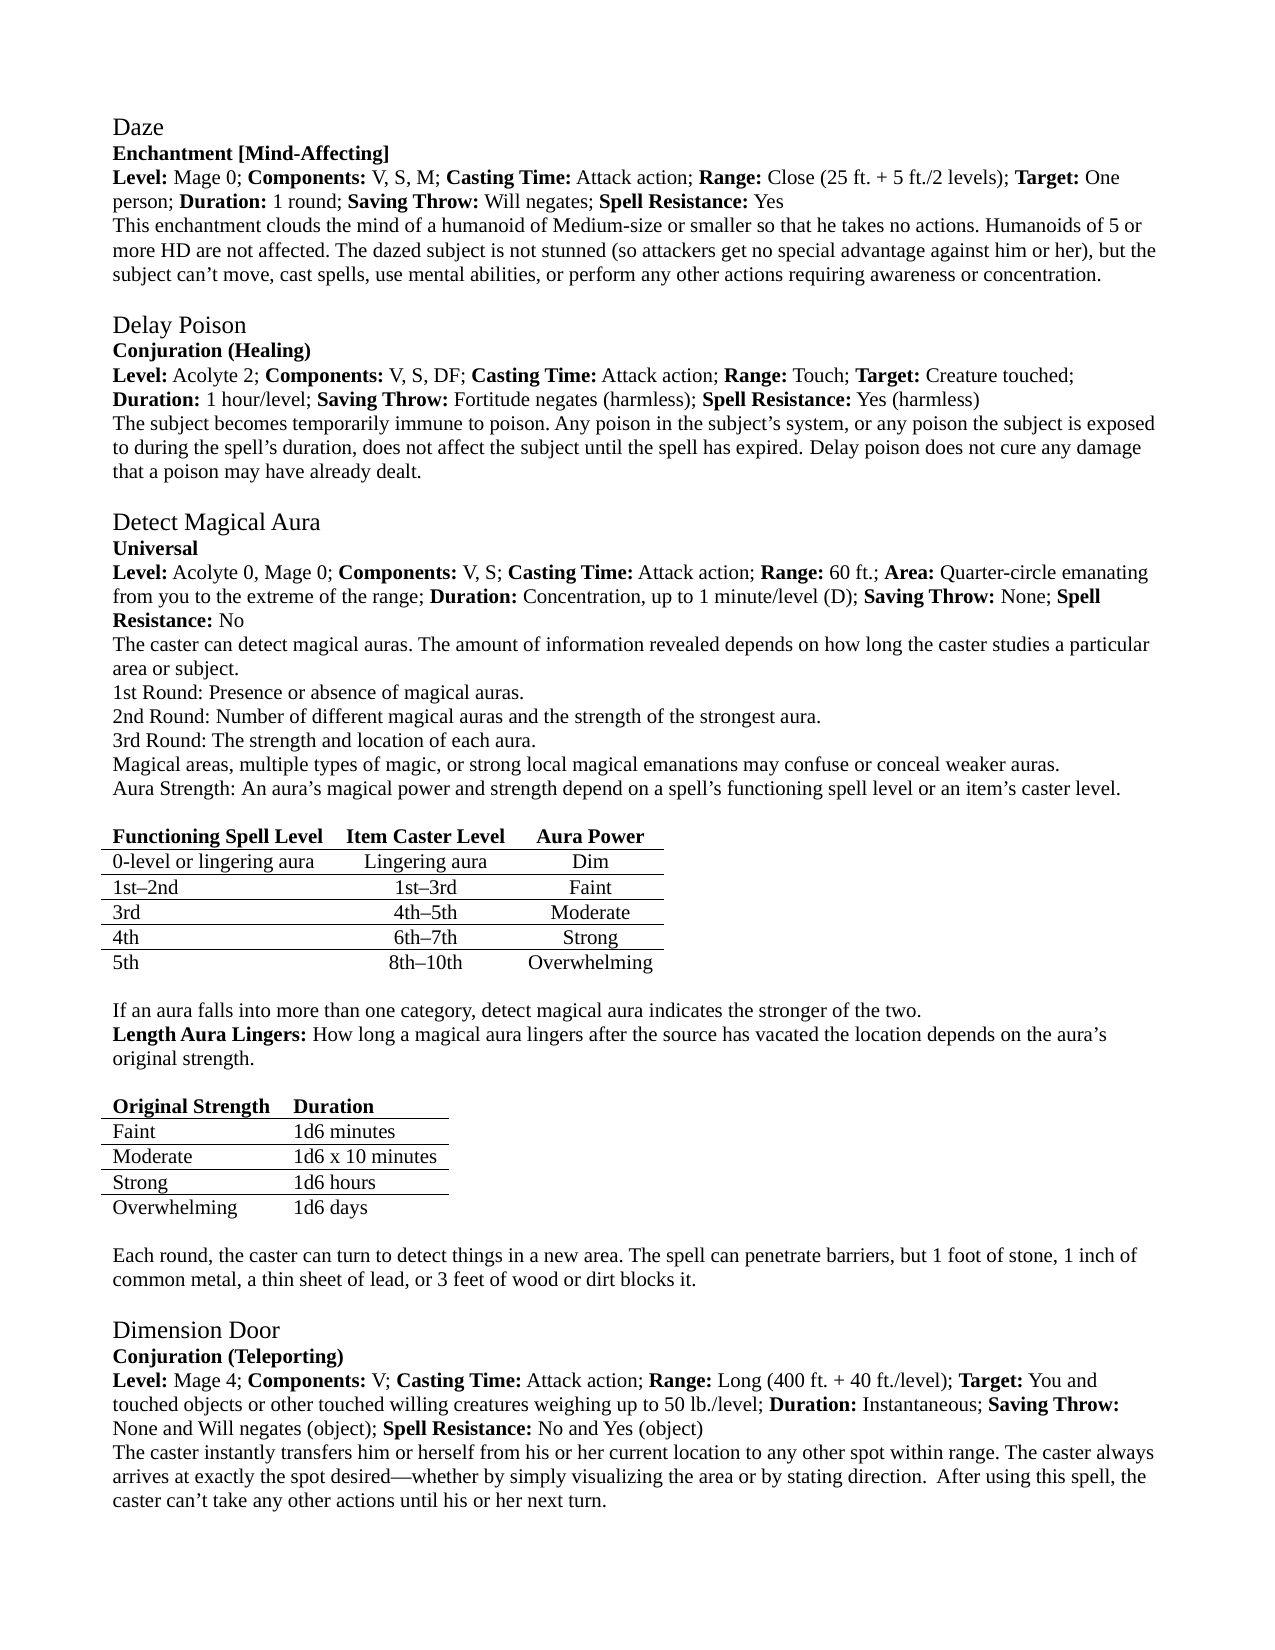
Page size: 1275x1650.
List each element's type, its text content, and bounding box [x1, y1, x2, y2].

table_header Original Strength [101, 1094, 282, 1118]
subtitle Dimension Door [112, 1315, 1162, 1344]
table_cell 5th [101, 950, 334, 974]
text Conjuration (Teleporting) [112, 1344, 1162, 1368]
text The caster can detect magical auras. The amount of information revealed depends on how long the caster studies a particular area or subject. [112, 632, 1162, 680]
table_cell 1d6 days [282, 1195, 448, 1219]
table_cell Faint [101, 1119, 282, 1143]
table_cell Overwhelming [517, 950, 664, 974]
subtitle Daze [112, 112, 1162, 141]
text If an aura falls into more than one category, detect magical aura indicates the stronger of the two. [112, 998, 1162, 1022]
table_header Functioning Spell Level [101, 824, 334, 848]
table_cell 4th [101, 925, 334, 949]
table_cell 1d6 x 10 minutes [282, 1145, 448, 1168]
table_cell Dim [517, 850, 664, 873]
table_cell 1st–3rd [334, 875, 517, 899]
subtitle Universal [112, 536, 1162, 560]
text Magical areas, multiple types of magic, or strong local magical emanations may confuse or conceal weaker auras. [112, 752, 1162, 776]
text 2nd Round: Number of different magical auras and the strength of the strongest aura. [112, 704, 1162, 728]
table_cell Moderate [101, 1145, 282, 1168]
table_cell 0-level or lingering aura [101, 850, 334, 873]
text This enchantment clouds the mind of a humanoid of Medium-size or smaller so that he takes no actions. Humanoids of 5 or more HD are not affected. The dazed subject is not stunned (so attackers get no special advantage against him or her), but the subject can’t move, cast spells, use mental abilities, or perform any other actions requiring awareness or concentration. [112, 213, 1162, 286]
table_header Duration [282, 1094, 448, 1118]
table_cell 8th–10th [334, 950, 517, 974]
text 3rd Round: The strength and location of each aura. [112, 728, 1162, 752]
text Level: Mage 4; Components: V; Casting Time: Attack action; Range: Long (400 ft. + 40 ft./level); Target: You and touched objects or other touched willing creatures weighing up to 50 lb./level; Duration: Instantaneous; Saving Throw: None and Will negates (object); Spell Resistance: No and Yes (object) [112, 1368, 1162, 1440]
subtitle Enchantment [Mind-Affecting] [112, 141, 1162, 165]
text Each round, the caster can turn to detect things in a new area. The spell can penetrate barriers, but 1 foot of stone, 1 inch of common metal, a thin sheet of lead, or 3 feet of wood or dirt blocks it. [112, 1243, 1162, 1291]
table_cell 1st–2nd [101, 875, 334, 899]
text The subject becomes temporarily immune to poison. Any poison in the subject’s system, or any poison the subject is exposed to during the spell’s duration, does not affect the subject until the spell has expired. Delay poison does not cure any damage that a poison may have already dealt. [112, 411, 1162, 483]
table_header Item Caster Level [334, 824, 517, 848]
text Level: Mage 0; Components: V, S, M; Casting Time: Attack action; Range: Close (25 ft. + 5 ft./2 levels); Target: One person; Duration: 1 round; Saving Throw: Will negates; Spell Resistance: Yes [112, 165, 1162, 213]
table_cell Moderate [517, 900, 664, 924]
table_cell 1d6 minutes [282, 1119, 448, 1143]
table_cell Lingering aura [334, 850, 517, 873]
table_cell Overwhelming [101, 1195, 282, 1219]
table_cell Strong [517, 925, 664, 949]
table_cell 6th–7th [334, 925, 517, 949]
text The caster instantly transfers him or herself from his or her current location to any other spot within range. The caster always arrives at exactly the spot desired—whether by simply visualizing the area or by stating direction. After using this spell, the caster can’t take any other actions until his or her next turn. [112, 1440, 1162, 1512]
table_cell 4th–5th [334, 900, 517, 924]
text 1st Round: Presence or absence of magical auras. [112, 680, 1162, 704]
table_cell Strong [101, 1170, 282, 1194]
table_cell 3rd [101, 900, 334, 924]
text Level: Acolyte 0, Mage 0; Components: V, S; Casting Time: Attack action; Range: 60 ft.; Area: Quarter-circle emanating from you to the extreme of the range; Duration: Concentration, up to 1 minute/level (D); Saving Throw: None; Spell Resistance: No [112, 560, 1162, 632]
table_cell 1d6 hours [282, 1170, 448, 1194]
subtitle Delay Poison [112, 310, 1162, 338]
table_header Aura Power [517, 824, 664, 848]
text Level: Acolyte 2; Components: V, S, DF; Casting Time: Attack action; Range: Touch; Target: Creature touched; Duration: 1 hour/level; Saving Throw: Fortitude negates (harmless); Spell Resistance: Yes (harmless) [112, 362, 1162, 411]
table_cell Faint [517, 875, 664, 899]
text Conjuration (Healing) [112, 338, 1162, 362]
subtitle Detect Magical Aura [112, 507, 1162, 536]
text Aura Strength: An aura’s magical power and strength depend on a spell’s functioning spell level or an item’s caster level. [112, 776, 1162, 800]
text Length Aura Lingers: How long a magical aura lingers after the source has vacated the location depends on the aura’s original strength. [112, 1022, 1162, 1070]
